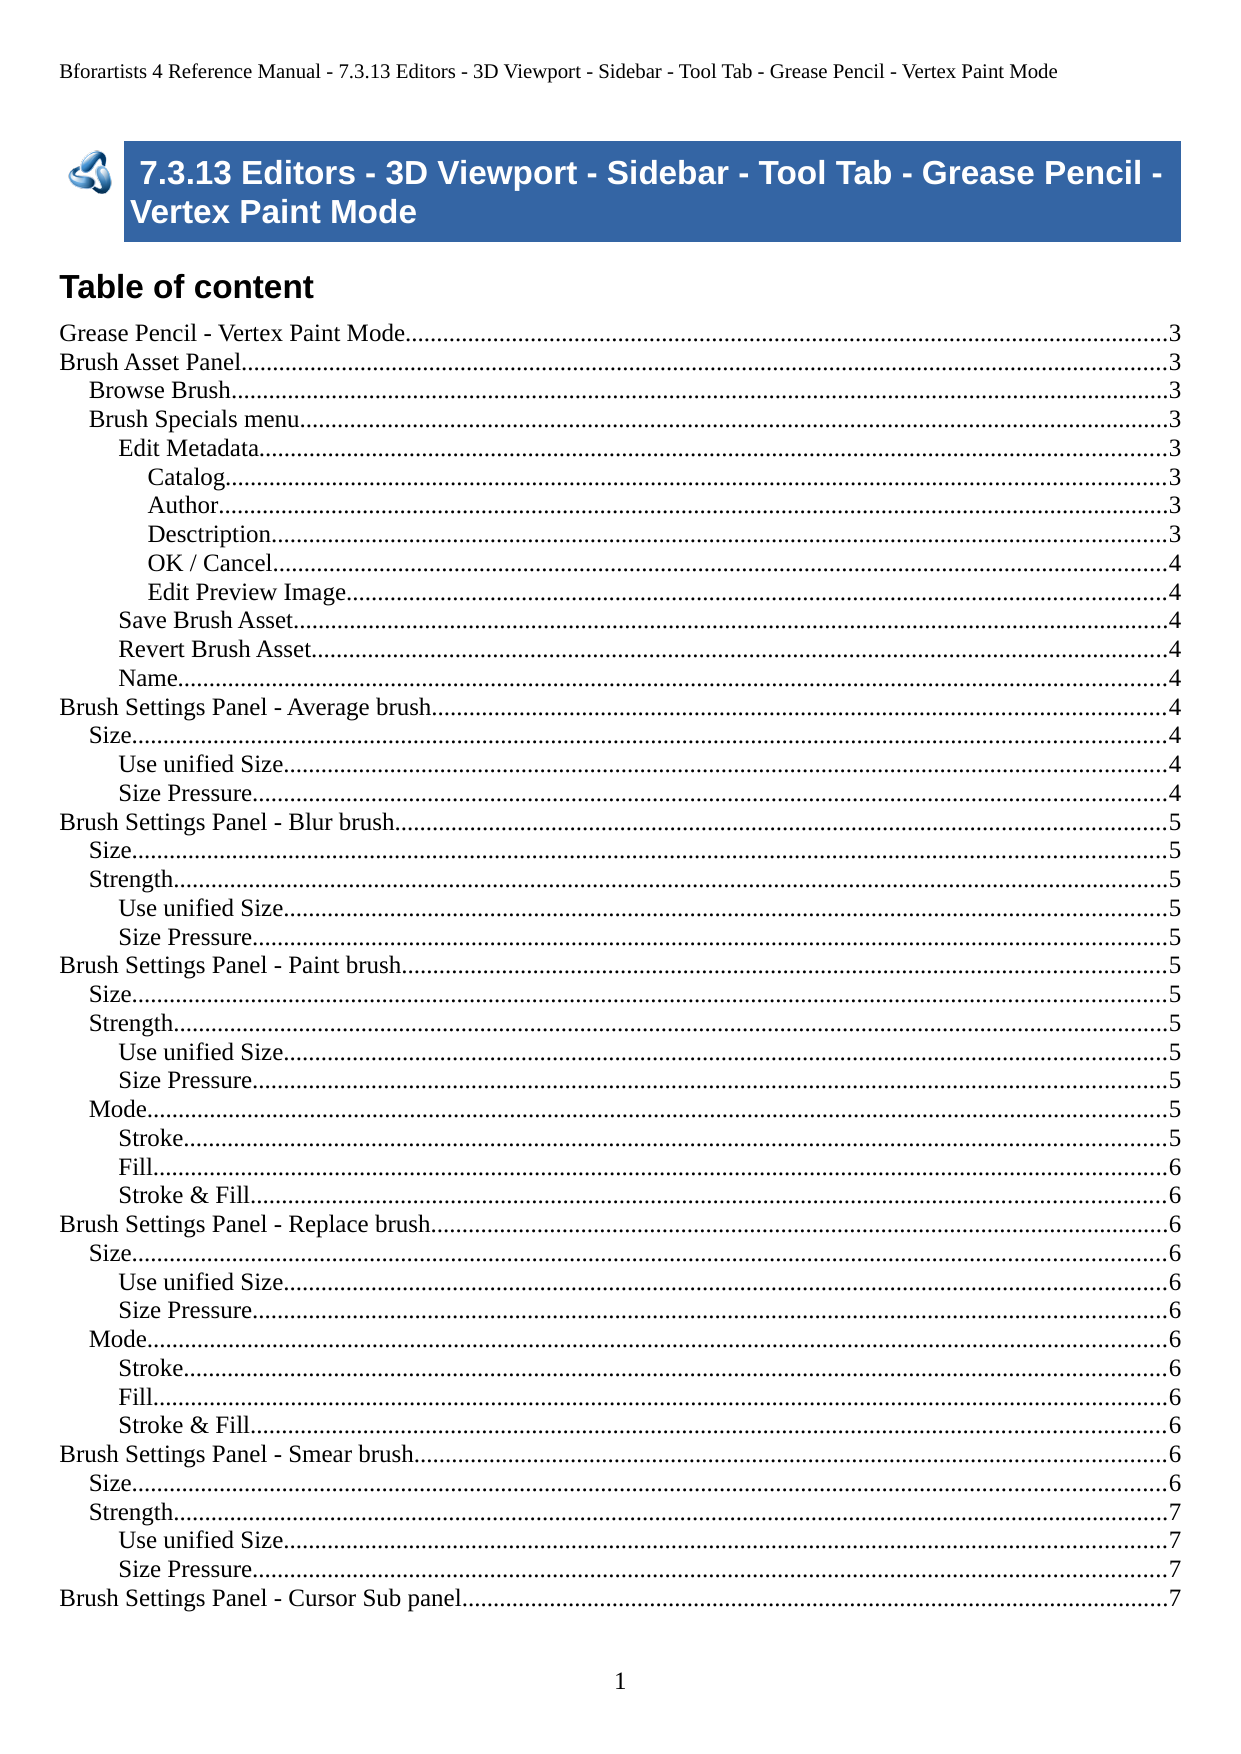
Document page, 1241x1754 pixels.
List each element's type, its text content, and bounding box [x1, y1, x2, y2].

text Desctription 3 [147, 519, 1181, 548]
text Author 3 [147, 490, 1181, 519]
text Edit Preview Image 4 [147, 577, 1181, 605]
text Brush Settings Panel - Blur brush 5 [59, 807, 1181, 835]
text Size Pressure 6 [118, 1295, 1181, 1324]
text Brush Settings Panel - Paint brush 5 [59, 950, 1181, 979]
text Catalog 3 [147, 462, 1181, 490]
text Fill 6 [118, 1382, 1181, 1410]
text Stroke 5 [118, 1123, 1181, 1152]
text Use unified Size 6 [118, 1267, 1181, 1295]
text Size Pressure 4 [118, 778, 1181, 807]
text Brush Settings Panel - Average brush 4 [59, 692, 1181, 720]
text Size Pressure 7 [118, 1554, 1181, 1583]
text Brush Specials menu 3 [88, 404, 1181, 433]
table_header [59, 141, 124, 242]
text Stroke 6 [118, 1353, 1181, 1382]
text Strength 5 [88, 864, 1181, 893]
text Stroke & Fill 6 [118, 1410, 1181, 1439]
text Use unified Size 7 [118, 1525, 1181, 1554]
text Strength 7 [88, 1497, 1181, 1525]
text OK / Cancel 4 [147, 548, 1181, 577]
text Size Pressure 5 [118, 1065, 1181, 1094]
text Mode 5 [88, 1094, 1181, 1123]
text Stroke & Fill 6 [118, 1180, 1181, 1209]
text Revert Brush Asset 4 [118, 634, 1181, 663]
text Size 5 [88, 979, 1181, 1008]
subtitle Table of content [59, 267, 1181, 305]
text Use unified Size 5 [118, 893, 1181, 922]
text Strength 5 [88, 1008, 1181, 1037]
table_header 7.3.13 Editors - 3D Viewport - Sidebar - Tool Tab - Grease Pencil - Vertex Paint Mode [124, 141, 1181, 242]
text Grease Pencil - Vertex Paint Mode 3 [59, 318, 1181, 347]
text Brush Asset Panel 3 [59, 347, 1181, 375]
text Edit Metadata 3 [118, 433, 1181, 462]
picture [65, 147, 114, 197]
text Use unified Size 4 [118, 749, 1181, 778]
text Fill 6 [118, 1152, 1181, 1180]
text Name 4 [118, 663, 1181, 692]
text Size 6 [88, 1238, 1181, 1267]
text Save Brush Asset 4 [118, 605, 1181, 634]
text Size Pressure 5 [118, 922, 1181, 950]
text Mode 6 [88, 1324, 1181, 1353]
text Use unified Size 5 [118, 1037, 1181, 1065]
text Browse Brush 3 [88, 375, 1181, 404]
text Brush Settings Panel - Smear brush 6 [59, 1439, 1181, 1468]
text Size 4 [88, 720, 1181, 749]
text Brush Settings Panel - Cursor Sub panel 7 [59, 1583, 1181, 1612]
text Brush Settings Panel - Replace brush 6 [59, 1209, 1181, 1238]
text Size 5 [88, 835, 1181, 864]
text Size 6 [88, 1468, 1181, 1497]
